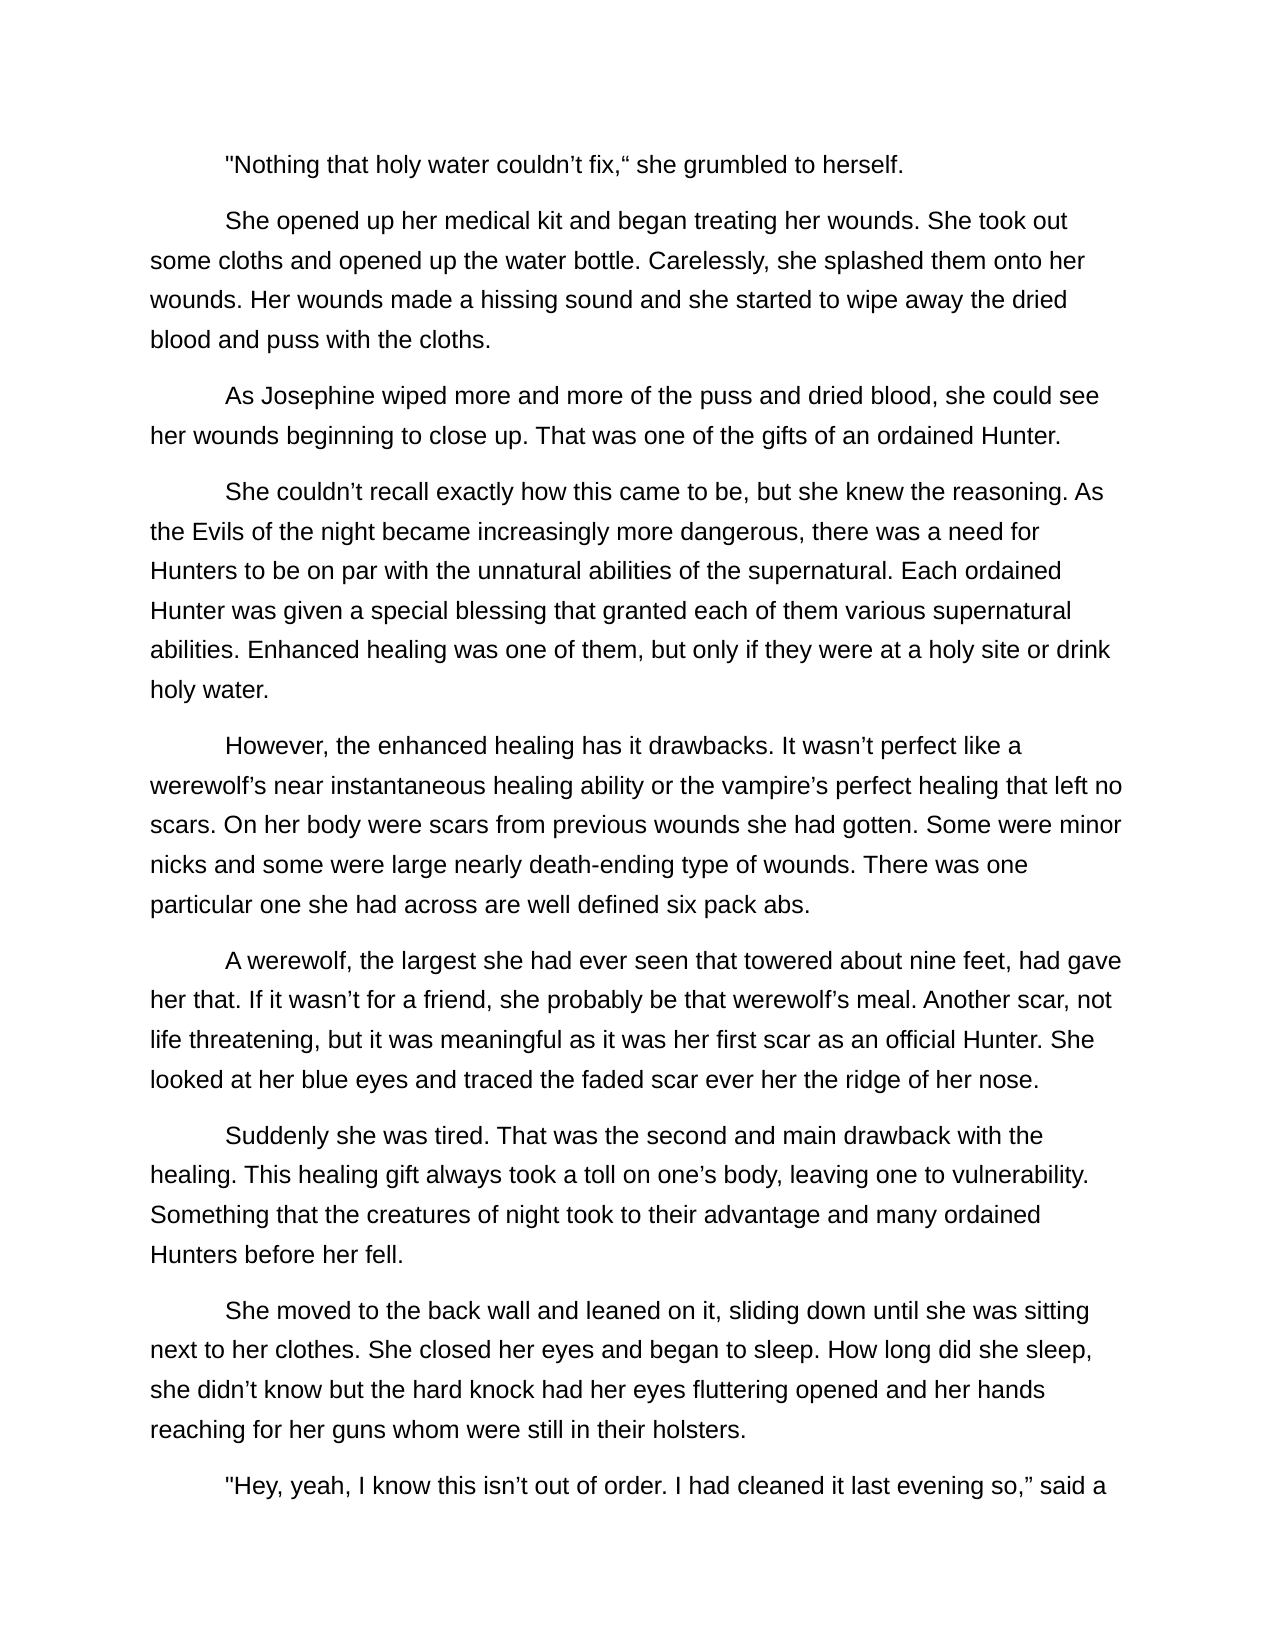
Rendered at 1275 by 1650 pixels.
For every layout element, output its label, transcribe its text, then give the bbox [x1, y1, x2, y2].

text She opened up her medical kit and began treating her wounds. She took out some cloths and opened up the water bottle. Carelessly, she splashed them onto her wounds. Her wounds made a hissing sound and she started to wipe away the dried blood and puss with the cloths. [150, 206, 1125, 354]
text She moved to the back wall and leaned on it, sliding down until she was sitting next to her clothes. She closed her eyes and began to sleep. How long did she sleep, she didn’t know but the hard knock had her eyes fluttering opened and her hands reaching for her guns whom were still in their holsters. [150, 1296, 1125, 1443]
text "Nothing that holy water couldn’t fix,“ she grumbled to herself. [150, 150, 1125, 179]
text She couldn’t recall exactly how this came to be, but she knew the reasoning. As the Evils of the night became increasingly more dangerous, there was a need for Hunters to be on par with the unnatural abilities of the supernatural. Each ordained Hunter was given a special blessing that granted each of them various supernatural abilities. Enhanced healing was one of them, but only if they were at a holy site or drink holy water. [150, 477, 1125, 704]
text However, the enhanced healing has it drawbacks. It wasn’t perfect like a werewolf’s near instantaneous healing ability or the vampire’s perfect healing that left no scars. On her body were scars from previous wounds she had gotten. Some were minor nicks and some were large nearly death-ending type of wounds. There was one particular one she had across are well defined six pack abs. [150, 731, 1125, 918]
text As Josephine wiped more and more of the puss and dried blood, she could see her wounds beginning to close up. That was one of the gifts of an ordained Hunter. [150, 381, 1125, 449]
text Suddenly she was tired. That was the second and main drawback with the healing. This healing gift always took a toll on one’s body, leaving one to vulnerability. Something that the creatures of night took to their advantage and many ordained Hunters before her fell. [150, 1121, 1125, 1268]
text A werewolf, the largest she had ever seen that towered about nine feet, had gave her that. If it wasn’t for a friend, she probably be that werewolf’s meal. Another scar, not life threatening, but it was meaningful as it was her first scar as an official Hunter. She looked at her blue eyes and traced the faded scar ever her the ridge of her nose. [150, 946, 1125, 1093]
text "Hey, yeah, I know this isn’t out of order. I had cleaned it last evening so,” said a [150, 1471, 1125, 1499]
